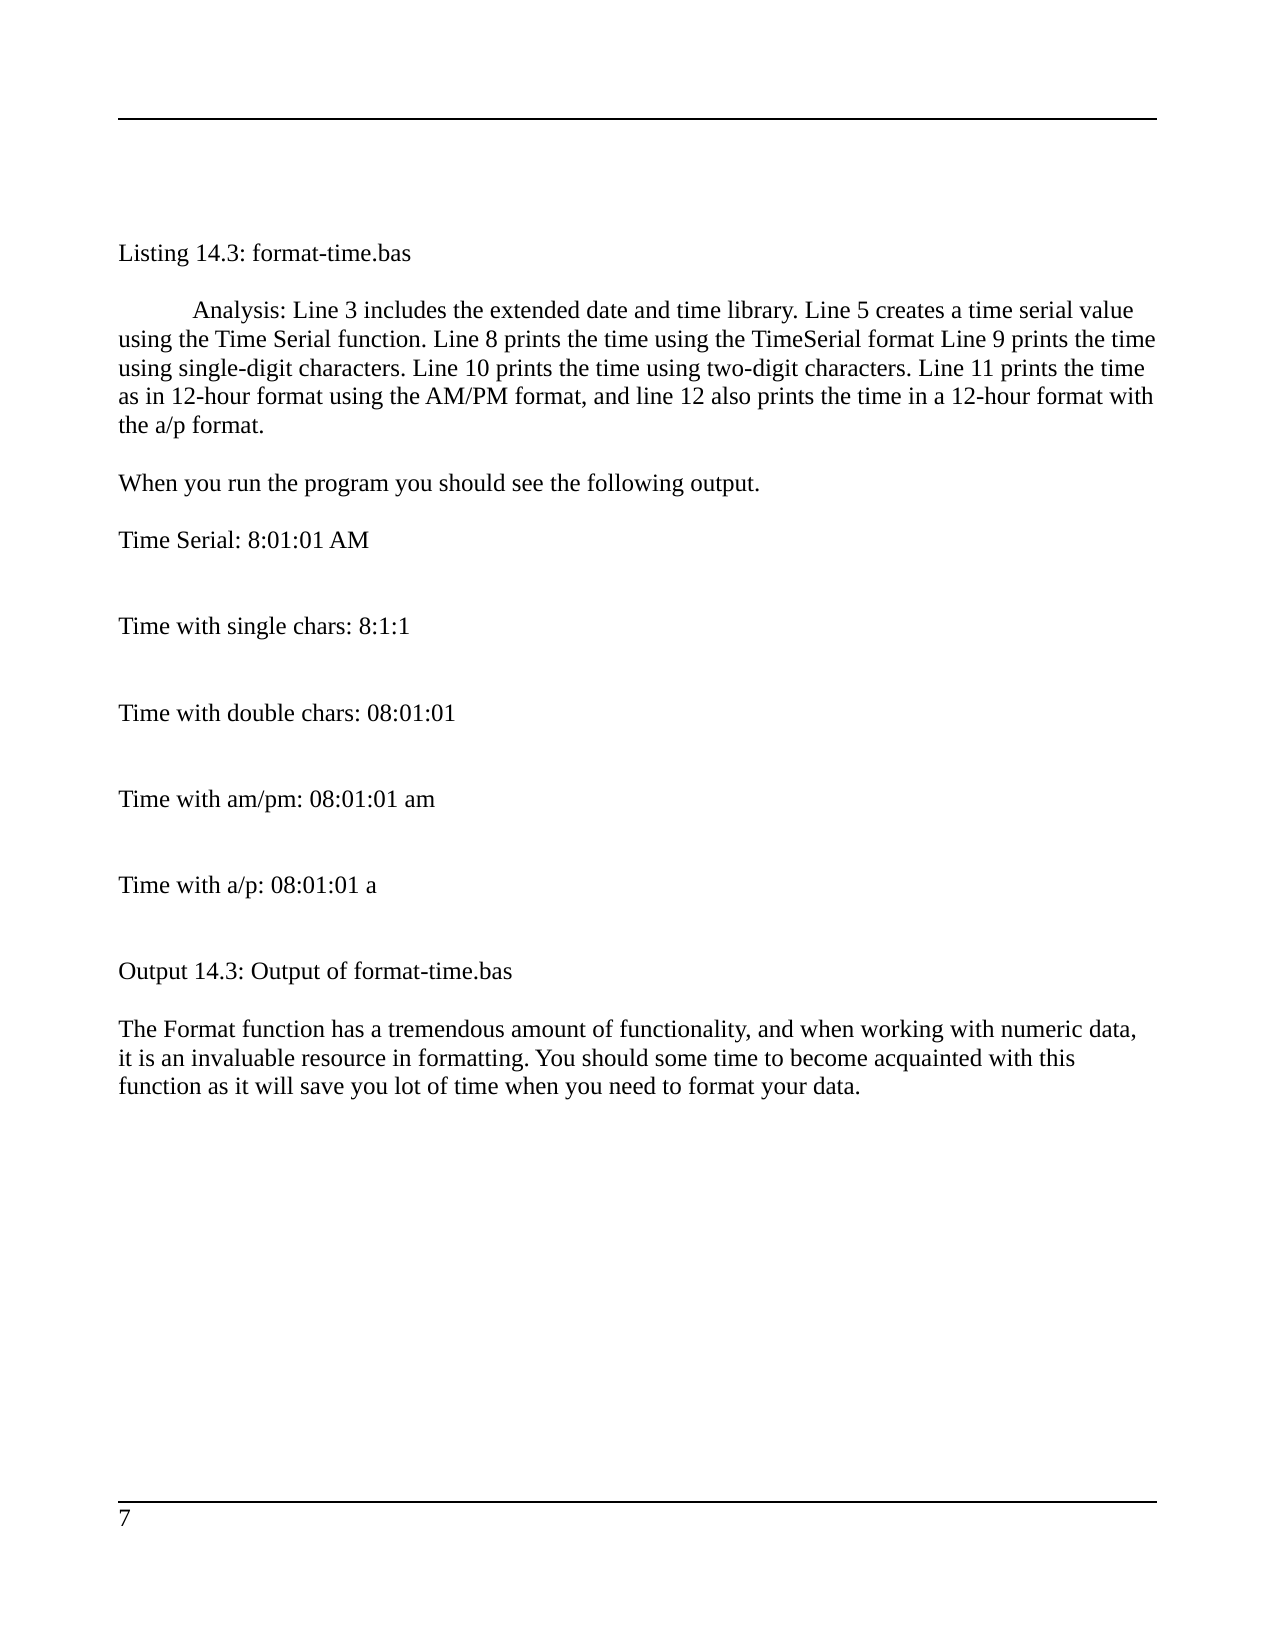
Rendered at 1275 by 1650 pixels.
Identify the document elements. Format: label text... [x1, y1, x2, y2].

text Listing 14.3: format-time.bas [118, 238, 1157, 266]
text Time with single chars: 8:1:1 [118, 611, 1157, 640]
text Time Serial: 8:01:01 AM [118, 525, 1157, 554]
text Output 14.3: Output of format-time.bas [118, 956, 1157, 985]
text When you run the program you should see the following output. [118, 468, 1157, 496]
text Time with double chars: 08:01:01 [118, 698, 1157, 726]
text Time with a/p: 08:01:01 a [118, 870, 1157, 899]
text The Format function has a tremendous amount of functionality, and when working with numeric data, it is an invaluable resource in formatting. You should some time to become acquainted with this function as it will save you lot of time when you need to format your data. [118, 1014, 1157, 1100]
text Time with am/pm: 08:01:01 am [118, 784, 1157, 813]
text Analysis: Line 3 includes the extended date and time library. Line 5 creates a time serial value using the Time Serial function. Line 8 prints the time using the TimeSerial format Line 9 prints the time using single-digit characters. Line 10 prints the time using two-digit characters. Line 11 prints the time as in 12-hour format using the AM/PM format, and line 12 also prints the time in a 12-hour format with the a/p format. [118, 295, 1157, 439]
